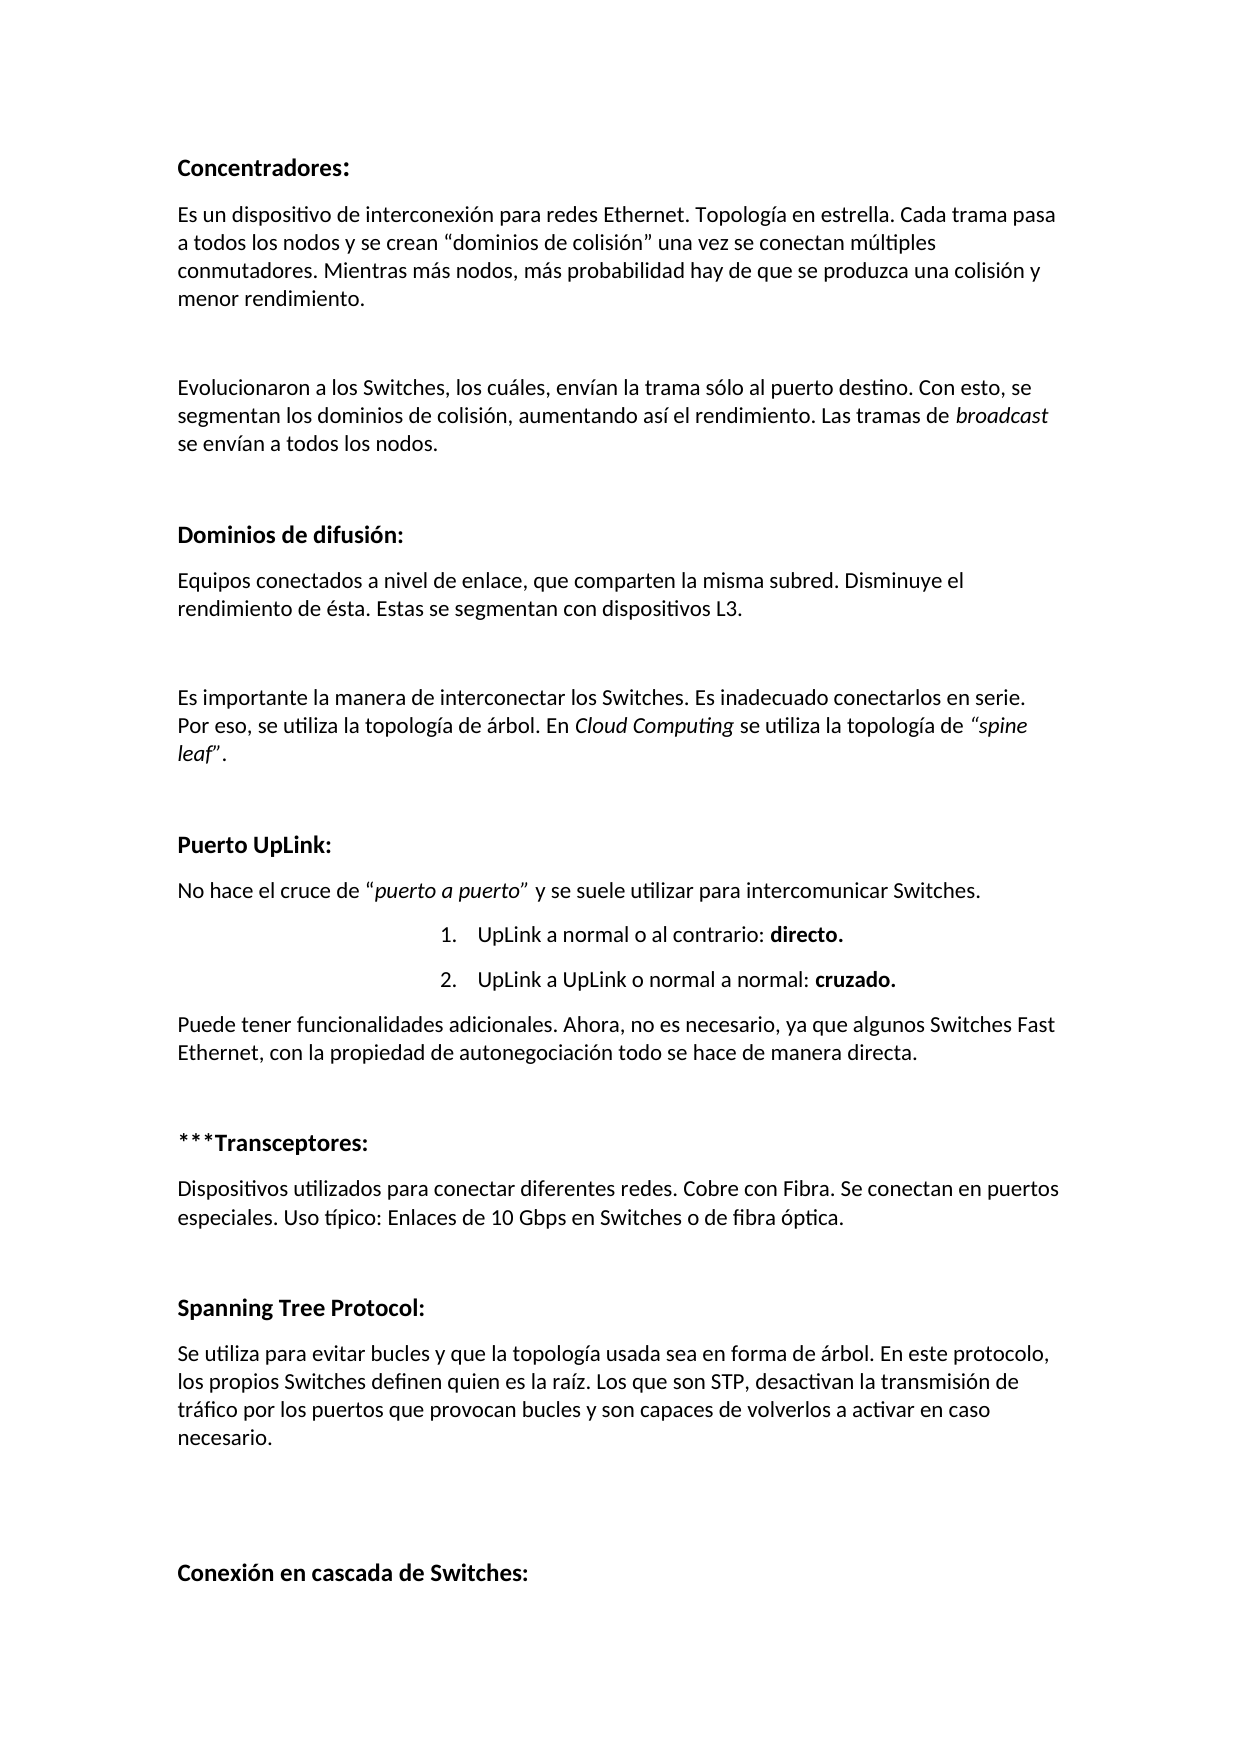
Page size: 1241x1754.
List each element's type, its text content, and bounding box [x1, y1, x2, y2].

text Puede tener funcionalidades adicionales. Ahora, no es necesario, ya que algunos Switches Fast Ethernet, con la propiedad de autonegociación todo se hace de manera directa. [177, 1010, 1063, 1066]
text Puerto UpLink: [177, 829, 1063, 859]
text Se utiliza para evitar bucles y que la topología usada sea en forma de árbol. En este protocolo, los propios Switches definen quien es la raíz. Los que son STP, desactivan la transmisión de tráfico por los puertos que provocan bucles y son capaces de volverlos a activar en caso necesario. [177, 1339, 1063, 1451]
text Equipos conectados a nivel de enlace, que comparten la misma subred. Disminuye el rendimiento de ésta. Estas se segmentan con dispositivos L3. [177, 566, 1063, 622]
text No hace el cruce de “puerto a puerto” y se suele utilizar para intercomunicar Switches. [177, 876, 1063, 904]
text Evolucionaron a los Switches, los cuáles, envían la trama sólo al puerto destino. Con esto, se segmentan los dominios de colisión, aumentando así el rendimiento. Las tramas de broadcast se envían a todos los nodos. [177, 373, 1063, 457]
text Concentradores: [177, 148, 1063, 183]
text Es un dispositivo de interconexión para redes Ethernet. Topología en estrella. Cada trama pasa a todos los nodos y se crean “dominios de colisión” una vez se conectan múltiples conmutadores. Mientras más nodos, más probabilidad hay de que se produzca una colisión y menor rendimiento. [177, 200, 1063, 312]
text Es importante la manera de interconectar los Switches. Es inadecuado conectarlos en serie. Por eso, se utiliza la topología de árbol. En Cloud Computing se utiliza la topología de “spine leaf”. [177, 683, 1063, 767]
text Dispositivos utilizados para conectar diferentes redes. Cobre con Fibra. Se conectan en puertos especiales. Uso típico: Enlaces de 10 Gbps en Switches o de fibra óptica. [177, 1174, 1063, 1231]
text Spanning Tree Protocol: [177, 1292, 1063, 1322]
list UpLink a UpLink o normal a normal: cruzado. [440, 965, 1063, 993]
text ***Transceptores: [177, 1127, 1063, 1158]
text Conexión en cascada de Switches: [177, 1557, 1063, 1588]
text Dominios de difusión: [177, 519, 1063, 549]
list UpLink a normal o al contrario: directo. [440, 921, 1063, 949]
